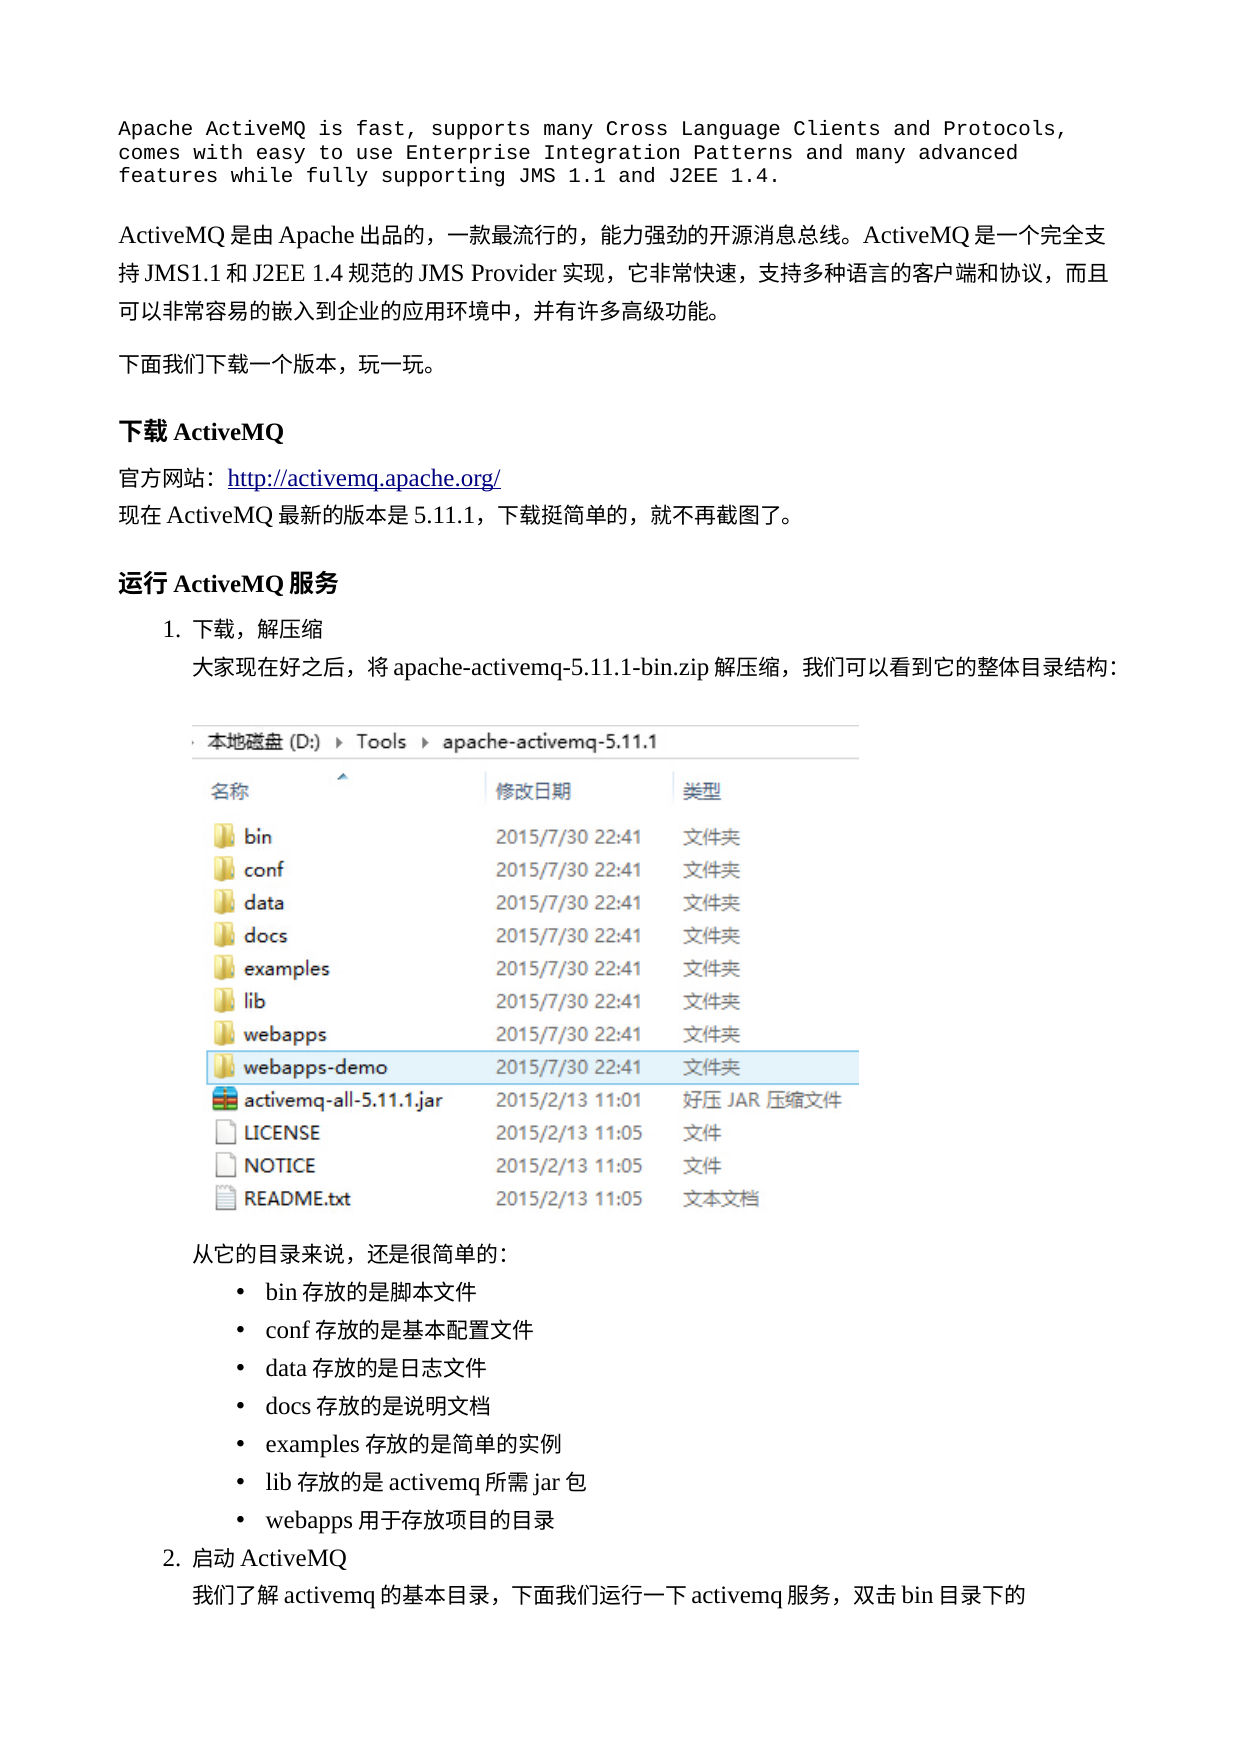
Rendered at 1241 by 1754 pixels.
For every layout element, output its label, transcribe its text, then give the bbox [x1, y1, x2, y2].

list lib存放的是activemq所需jar包 [236, 1465, 1122, 1496]
list data存放的是日志文件 [236, 1351, 1122, 1383]
text ActiveMQ是由Apache出品的，一款最流行的，能力强劲的开源消息总线。ActiveMQ是一个完全支持JMS1.1和J2EE 1.4规范的 JMS Provider实现，它非常快速，支持多种语言的客户端和协议，而且可以非常容易的嵌入到企业的应用环境中，并有许多高级功能。 [118, 218, 1122, 326]
text Apache ActiveMQ is fast, supports many Cross Language Clients and Protocols, comes with easy to use Enterprise Integration Patterns and many advanced features while fully supporting JMS 1.1 and J2EE 1.4. [118, 118, 1122, 189]
list bin存放的是脚本文件 [236, 1275, 1122, 1307]
text 下面我们下载一个版本，玩一玩。 [118, 347, 1122, 378]
list 下载，解压缩 大家现在好之后，将apache-activemq-5.11.1-bin.zip解压缩，我们可以看到它的整体目录结构： 从它的目录来说，还是很简单的： [162, 612, 1122, 1269]
list 启动ActiveMQ 我们了解activemq的基本目录，下面我们运行一下activemq服务，双击bin目录下的 [162, 1541, 1122, 1610]
list examples存放的是简单的实例 [236, 1427, 1122, 1458]
subtitle 下载ActiveMQ [118, 412, 1122, 448]
subtitle 运行ActiveMQ服务 [118, 563, 1122, 600]
text 官方网站：http://activemq.apache.org/ 现在ActiveMQ最新的版本是5.11.1，下载挺简单的，就不再截图了。 [118, 461, 1122, 530]
list docs存放的是说明文档 [236, 1389, 1122, 1421]
list conf存放的是基本配置文件 [236, 1313, 1122, 1345]
picture [191, 725, 859, 1226]
list webapps用于存放项目的目录 [236, 1503, 1122, 1534]
